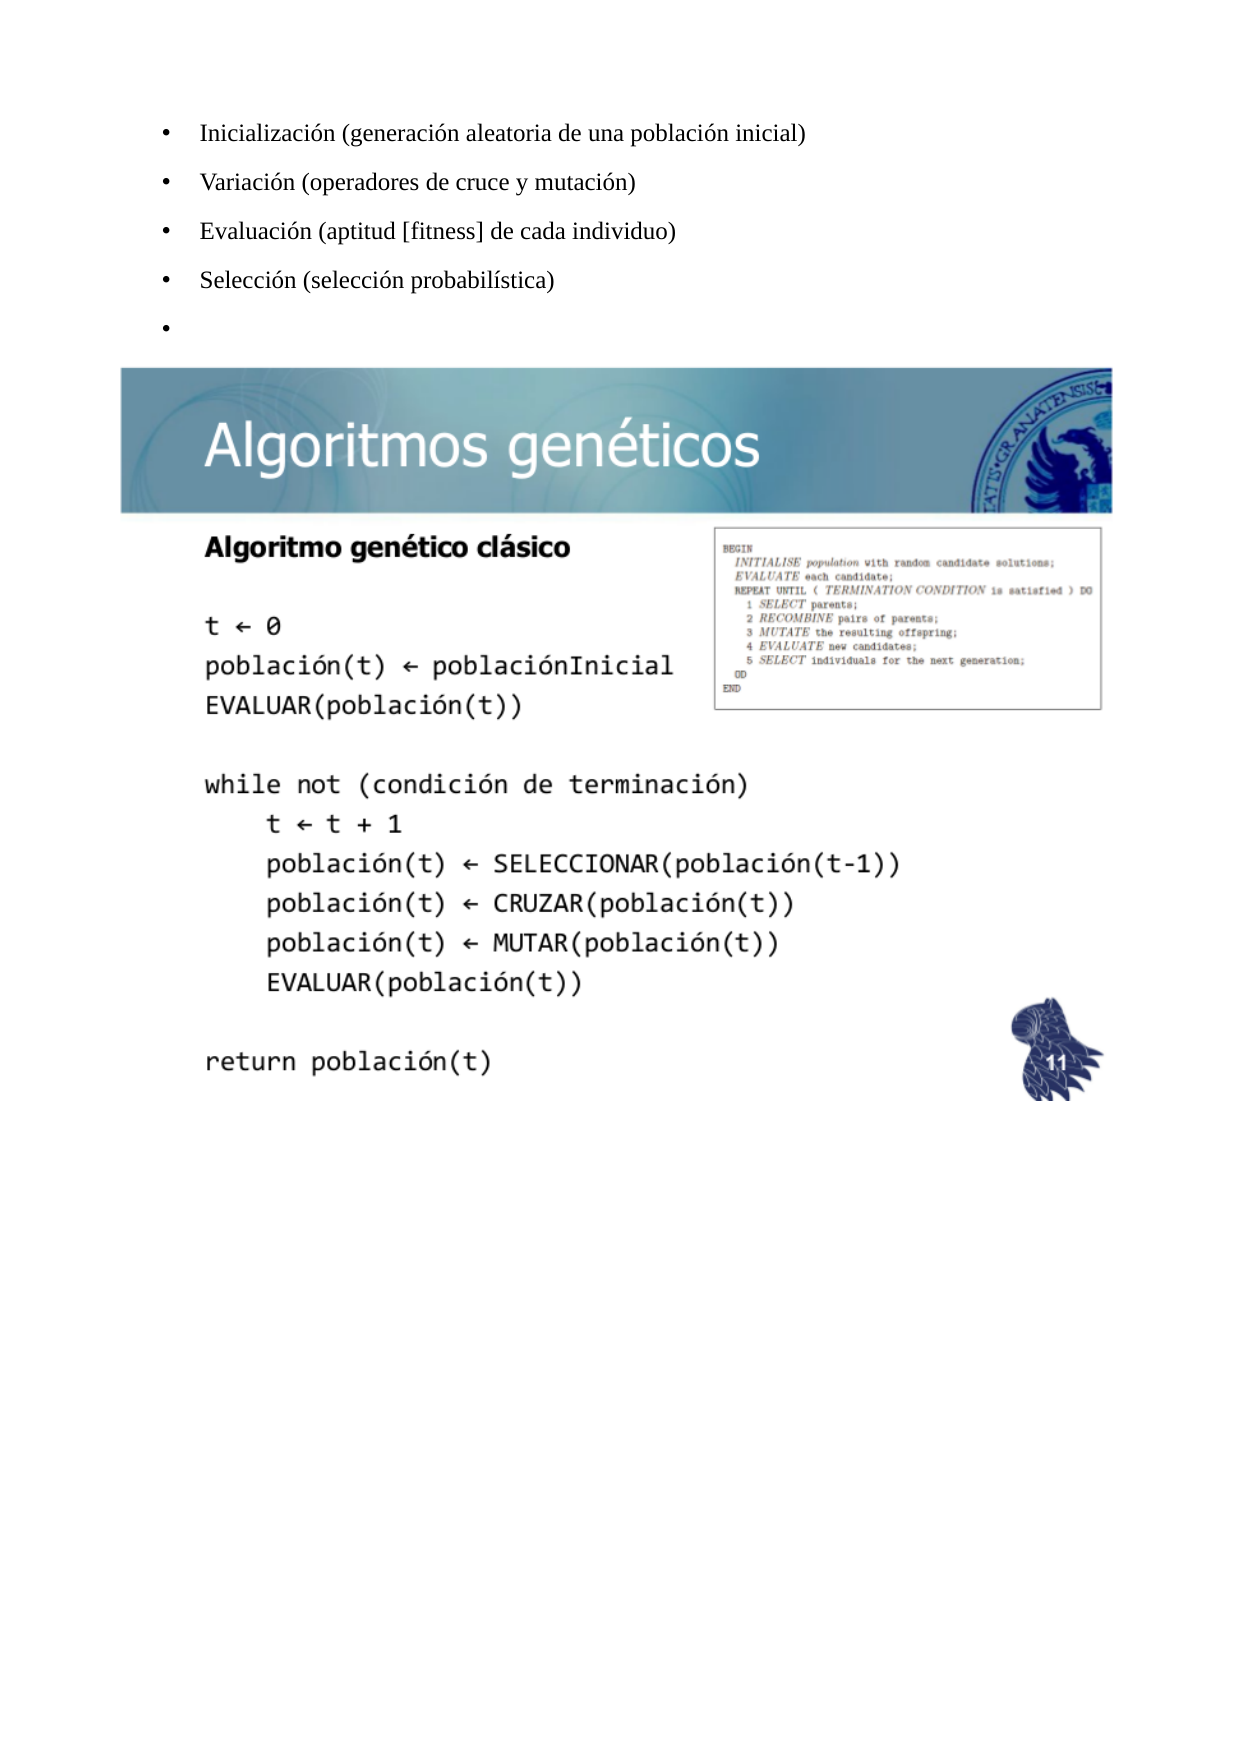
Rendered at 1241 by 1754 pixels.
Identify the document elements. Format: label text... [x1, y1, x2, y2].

list Variación (operadores de cruce y mutación) [162, 167, 1122, 196]
list Evaluación (aptitud [fitness] de cada individuo) [162, 216, 1122, 245]
list Inicialización (generación aleatoria de una población inicial) [162, 118, 1122, 147]
picture [118, 363, 1123, 1101]
list Selección (selección probabilística) [162, 265, 1122, 294]
